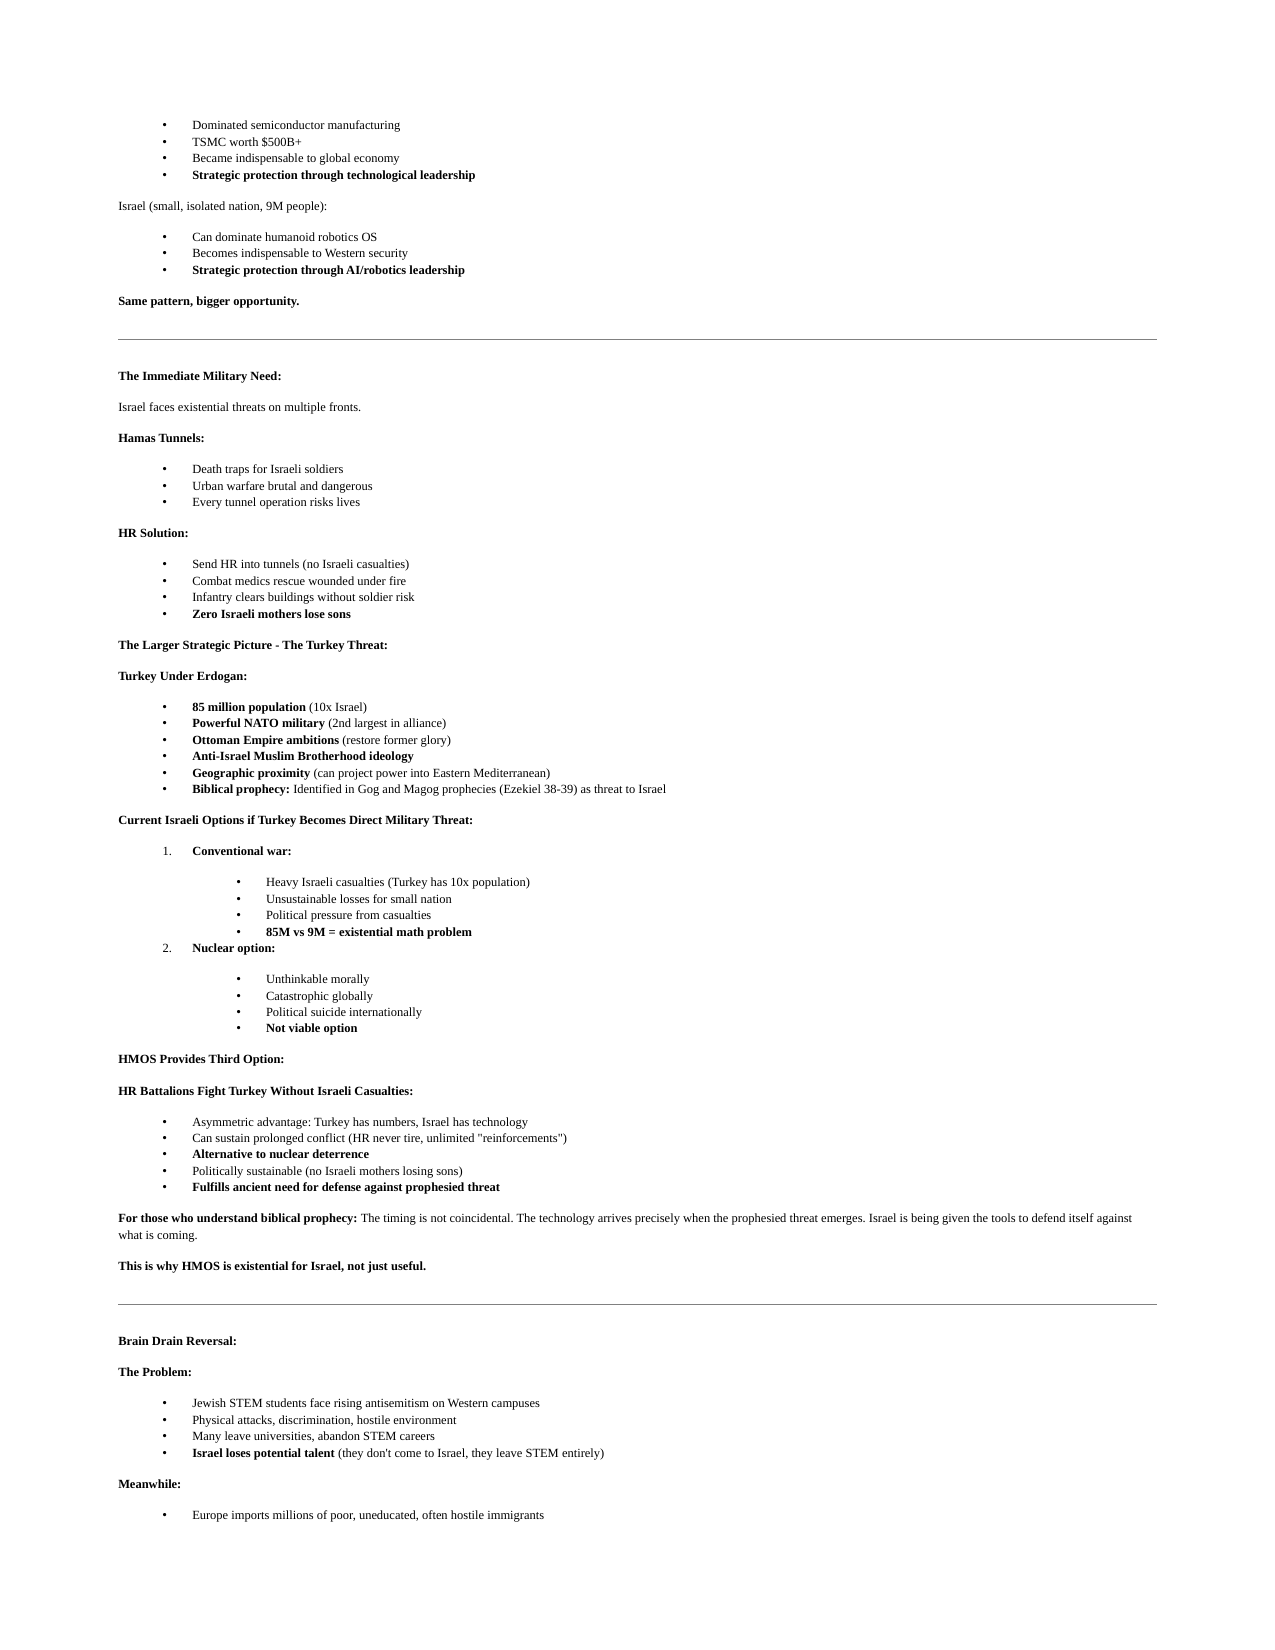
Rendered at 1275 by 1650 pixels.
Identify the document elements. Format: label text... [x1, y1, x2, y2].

list Every tunnel operation risks lives [162, 495, 1157, 509]
list Can dominate humanoid robotics OS [162, 229, 1157, 244]
list Strategic protection through AI/robotics leadership [162, 262, 1157, 277]
list Israel loses potential talent (they don't come to Israel, they leave STEM entirely) [162, 1445, 1157, 1460]
list Became indispensable to global economy [162, 151, 1157, 165]
text Israel (small, isolated nation, 9M people): [118, 198, 1157, 213]
list Not viable option [236, 1021, 1157, 1036]
list Europe imports millions of poor, uneducated, often hostile immigrants [162, 1507, 1157, 1522]
text Current Israeli Options if Turkey Becomes Direct Military Threat: [118, 813, 1157, 827]
list Zero Israeli mothers lose sons [162, 606, 1157, 621]
list Geographic proximity (can project power into Eastern Mediterranean) [162, 765, 1157, 780]
text The Immediate Military Need: [118, 369, 1157, 383]
text The Larger Strategic Picture - The Turkey Threat: [118, 637, 1157, 652]
list Send HR into tunnels (no Israeli casualties) [162, 557, 1157, 571]
list Politically sustainable (no Israeli mothers losing sons) [162, 1164, 1157, 1178]
list Political pressure from casualties [236, 908, 1157, 922]
text Turkey Under Erdogan: [118, 668, 1157, 683]
list Asymmetric advantage: Turkey has numbers, Israel has technology [162, 1114, 1157, 1129]
list Jewish STEM students face rising antisemitism on Western campuses [162, 1396, 1157, 1410]
list Combat medics rescue wounded under fire [162, 573, 1157, 588]
list Urban warfare brutal and dangerous [162, 478, 1157, 493]
list Political suicide internationally [236, 1005, 1157, 1019]
list Strategic protection through technological leadership [162, 167, 1157, 182]
list Physical attacks, discrimination, hostile environment [162, 1412, 1157, 1427]
text Same pattern, bigger opportunity. [118, 293, 1157, 308]
list Infantry clears buildings without soldier risk [162, 590, 1157, 604]
list Anti-Israel Muslim Brotherhood ideology [162, 749, 1157, 763]
list Ottoman Empire ambitions (restore former glory) [162, 732, 1157, 747]
text HR Battalions Fight Turkey Without Israeli Casualties: [118, 1083, 1157, 1098]
list Biblical prophecy: Identified in Gog and Magog prophecies (Ezekiel 38-39) as threat to Israel [162, 782, 1157, 796]
text Hamas Tunnels: [118, 431, 1157, 445]
list Catastrophic globally [236, 988, 1157, 1003]
text Israel faces existential threats on multiple fronts. [118, 400, 1157, 414]
list Dominated semiconductor manufacturing [162, 118, 1157, 132]
text Brain Drain Reversal: [118, 1334, 1157, 1348]
list Heavy Israeli casualties (Turkey has 10x population) [236, 875, 1157, 889]
text Meanwhile: [118, 1476, 1157, 1491]
list Unsustainable losses for small nation [236, 891, 1157, 906]
list Conventional war: [162, 844, 1157, 858]
list Fulfills ancient need for defense against prophesied threat [162, 1180, 1157, 1194]
list 85M vs 9M = existential math problem [236, 924, 1157, 939]
list Death traps for Israeli soldiers [162, 462, 1157, 476]
text The Problem: [118, 1365, 1157, 1379]
text For those who understand biblical prophecy: The timing is not coincidental. The technology arrives precisely when the prophesied threat emerges. Israel is being given the tools to defend itself against what is coming. [118, 1211, 1157, 1242]
list Becomes indispensable to Western security [162, 246, 1157, 260]
text This is why HMOS is existential for Israel, not just useful. [118, 1259, 1157, 1273]
list Unthinkable morally [236, 972, 1157, 986]
list 85 million population (10x Israel) [162, 699, 1157, 714]
list TSMC worth $500B+ [162, 134, 1157, 149]
text HR Solution: [118, 526, 1157, 540]
list Alternative to nuclear deterrence [162, 1147, 1157, 1162]
list Nuclear option: [162, 941, 1157, 955]
list Many leave universities, abandon STEM careers [162, 1429, 1157, 1443]
list Powerful NATO military (2nd largest in alliance) [162, 716, 1157, 730]
text HMOS Provides Third Option: [118, 1052, 1157, 1067]
list Can sustain prolonged conflict (HR never tire, unlimited "reinforcements") [162, 1131, 1157, 1145]
